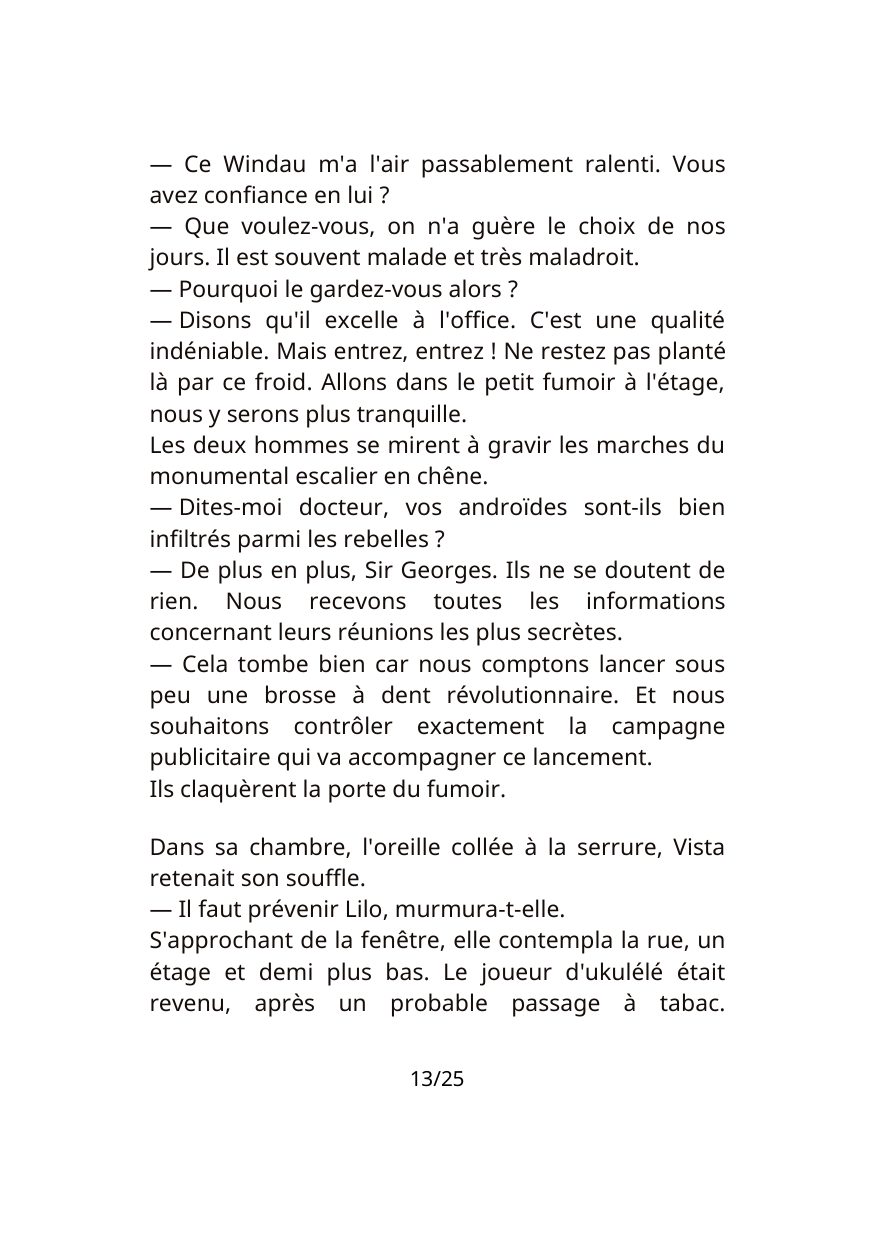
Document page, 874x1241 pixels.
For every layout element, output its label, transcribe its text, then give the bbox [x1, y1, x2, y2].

text — Il faut prévenir Lilo, murmura-t-elle. [149, 893, 726, 924]
text Ils claquèrent la porte du fumoir. [149, 773, 726, 804]
text — Dites-moi docteur, vos androïdes sont-ils bien infiltrés parmi les rebelles ? [149, 491, 726, 554]
text — Ce Windau m'a l'air passablement ralenti. Vous avez confiance en lui ? [149, 148, 726, 210]
text — Pourquoi le gardez-vous alors ? [149, 273, 726, 304]
text — Cela tombe bien car nous comptons lancer sous peu une brosse à dent révolutionnaire. Et nous souhaitons contrôler exactement la campagne publicitaire qui va accompagner ce lancement. [149, 648, 726, 773]
text Dans sa chambre, l'oreille collée à la serrure, Vista retenait son souffle. [149, 831, 726, 893]
text Les deux hommes se mirent à gravir les marches du monumental escalier en chêne. [149, 429, 726, 491]
text — Disons qu'il excelle à l'office. C'est une qualité indéniable. Mais entrez, entrez ! Ne restez pas planté là par ce froid. Allons dans le petit fumoir à l'étage, nous y serons plus tranquille. [149, 304, 726, 429]
text — De plus en plus, Sir Georges. Ils ne se doutent de rien. Nous recevons toutes les informations concernant leurs réunions les plus secrètes. [149, 554, 726, 648]
text — Que voulez-vous, on n'a guère le choix de nos jours. Il est souvent malade et très maladroit. [149, 210, 726, 273]
text S'approchant de la fenêtre, elle contempla la rue, un étage et demi plus bas. Le joueur d'ukulélé était revenu, après un probable passage à tabac. [149, 924, 726, 1018]
